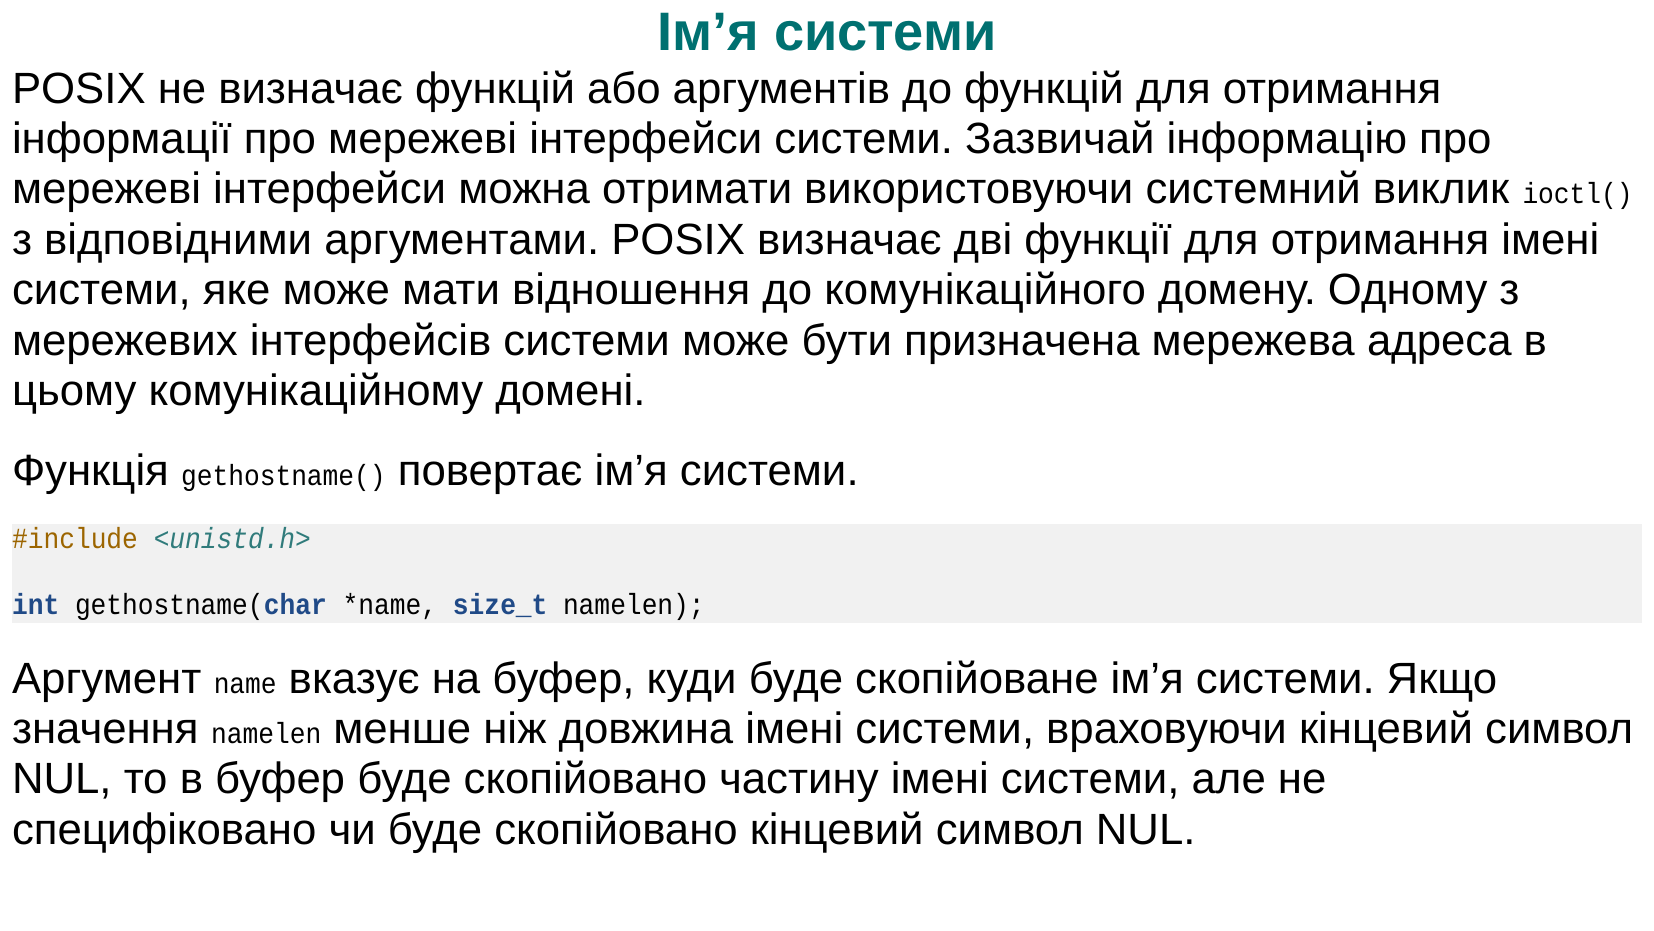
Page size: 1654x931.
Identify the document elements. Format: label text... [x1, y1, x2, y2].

text Функція gethostname() повертає ім’я системи. [12, 444, 1642, 494]
text int gethostname(char *name, size_t namelen); [12, 590, 1642, 623]
text POSIX не визначає функцій або аргументів до функцій для отримання інформації про мережеві інтерфейси системи. Зазвичай інформацію про мережеві інтерфейси можна отримати використовуючи системний виклик ioctl() з відповідними аргументами. POSIX визначає дві функції для отримання імені системи, яке може мати відношення до комунікаційного домену. Одному з мережевих інтерфейсів системи може бути призначена мережева адреса в цьому комунікаційному домені. [12, 62, 1642, 414]
text Ім’я системи [12, 0, 1642, 62]
text #include <unistd.h> [12, 524, 1642, 557]
text Аргумент name вказує на буфер, куди буде скопійоване ім’я системи. Якщо значення namelen менше ніж довжина імені системи, враховуючи кінцевий символ NUL, то в буфер буде скопійовано частину імені системи, але не специфіковано чи буде скопійовано кінцевий символ NUL. [12, 652, 1642, 853]
